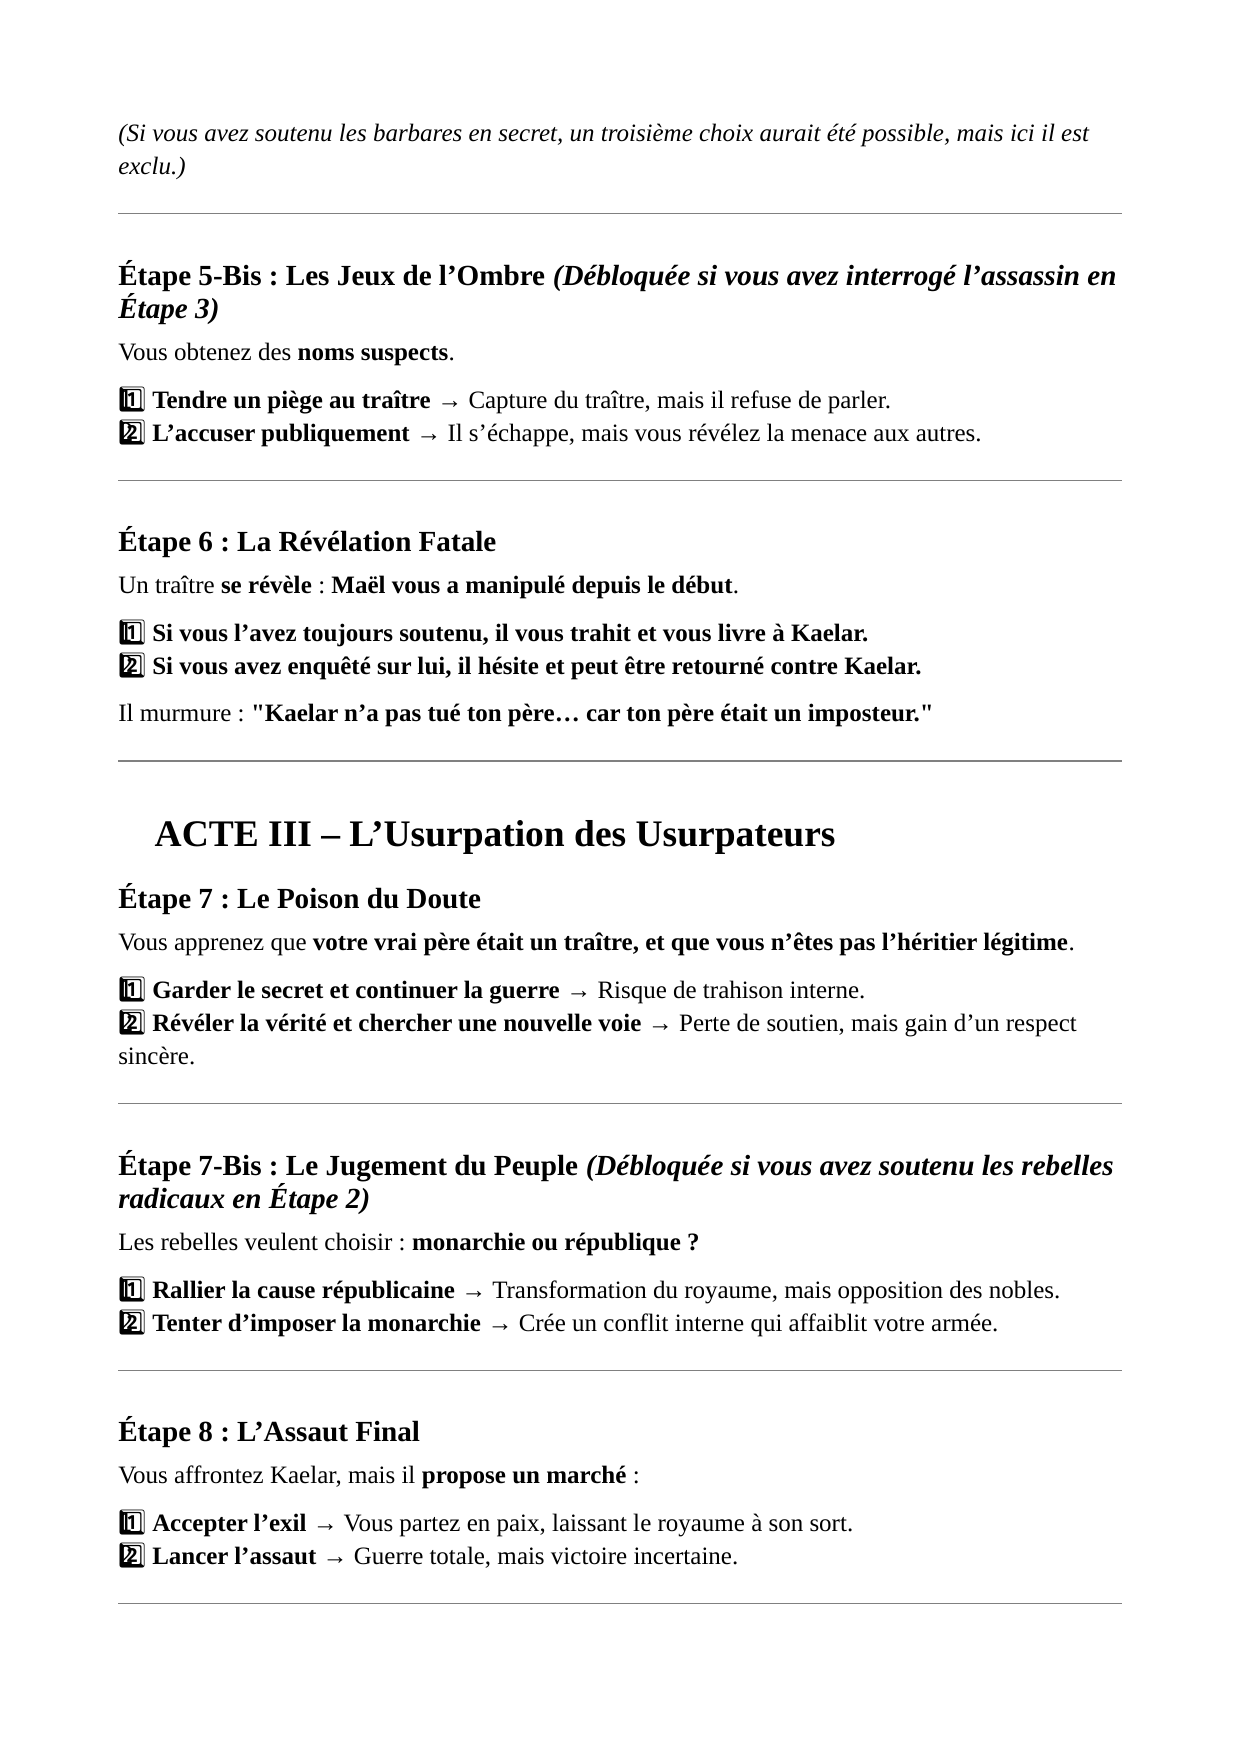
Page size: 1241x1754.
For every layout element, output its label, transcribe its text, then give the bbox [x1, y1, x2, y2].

text Il murmure : "Kaelar n’a pas tué ton père… car ton père était un imposteur." [118, 698, 1122, 727]
subtitle Étape 7 : Le Poison du Doute [118, 881, 1122, 915]
text Vous affrontez Kaelar, mais il propose un marché : [118, 1460, 1122, 1489]
text Vous apprenez que votre vrai père était un traître, et que vous n’êtes pas l’héritier légitime. [118, 927, 1122, 956]
text 1️⃣ Rallier la cause républicaine → Transformation du royaume, mais opposition des nobles. 2️⃣ Tenter d’imposer la monarchie → Crée un conflit interne qui affaiblit votre armée. [118, 1275, 1122, 1337]
text 1️⃣ Garder le secret et continuer la guerre → Risque de trahison interne. 2️⃣ Révéler la vérité et chercher une nouvelle voie → Perte de soutien, mais gain d’un respect sincère. [118, 975, 1122, 1070]
subtitle Étape 8 : L’Assaut Final [118, 1414, 1122, 1448]
text Un traître se révèle : Maël vous a manipulé depuis le début. [118, 570, 1122, 599]
text (Si vous avez soutenu les barbares en secret, un troisième choix aurait été possible, mais ici il est exclu.) [118, 118, 1122, 180]
text Vous obtenez des noms suspects. [118, 337, 1122, 366]
subtitle Étape 7-Bis : Le Jugement du Peuple (Débloquée si vous avez soutenu les rebelles radicaux en Étape 2) [118, 1148, 1122, 1215]
text 1️⃣ Tendre un piège au traître → Capture du traître, mais il refuse de parler. 2️⃣ L’accuser publiquement → Il s’échappe, mais vous révélez la menace aux autres. [118, 385, 1122, 447]
text 1️⃣ Si vous l’avez toujours soutenu, il vous trahit et vous livre à Kaelar. 2️⃣ Si vous avez enquêté sur lui, il hésite et peut être retourné contre Kaelar. [118, 618, 1122, 680]
subtitle 🔹 ACTE III – L’Usurpation des Usurpateurs [118, 811, 1122, 854]
text Les rebelles veulent choisir : monarchie ou république ? [118, 1227, 1122, 1256]
text 1️⃣ Accepter l’exil → Vous partez en paix, laissant le royaume à son sort. 2️⃣ Lancer l’assaut → Guerre totale, mais victoire incertaine. [118, 1508, 1122, 1570]
subtitle Étape 5-Bis : Les Jeux de l’Ombre (Débloquée si vous avez interrogé l’assassin en Étape 3) [118, 258, 1122, 325]
subtitle Étape 6 : La Révélation Fatale [118, 524, 1122, 558]
